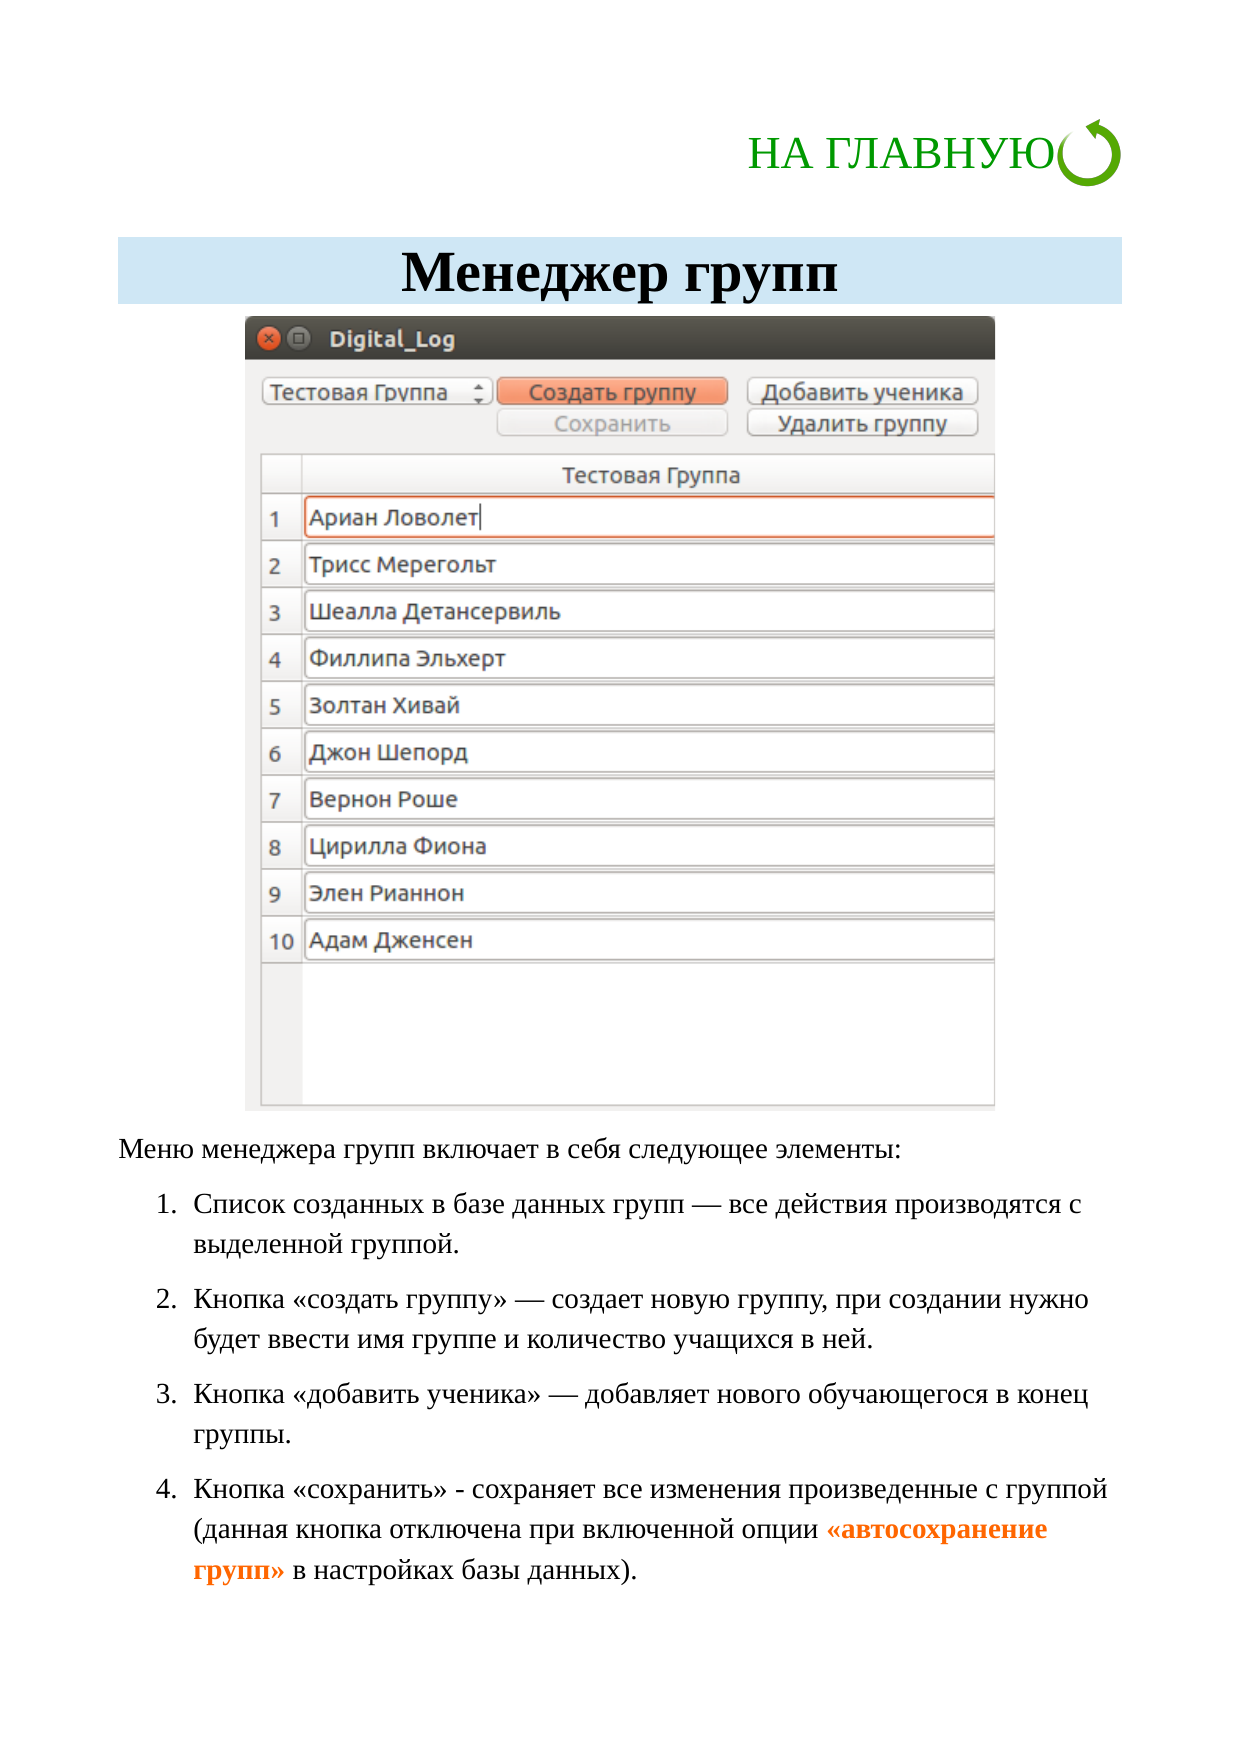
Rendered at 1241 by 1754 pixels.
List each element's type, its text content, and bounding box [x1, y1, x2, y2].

list Кнопка «добавить ученика» — добавляет нового обучающегося в конец группы. [156, 1376, 1122, 1450]
list Кнопка «сохранить» - сохраняет все изменения произведенные с группой (данная кнопка отключена при включенной опции «автосохранение групп» в настройках базы данных). [156, 1471, 1122, 1585]
picture [1055, 118, 1123, 187]
text Меню менеджера групп включает в себя следующее элементы: [118, 1132, 1122, 1165]
picture [245, 316, 995, 1111]
title Менеджер групп [118, 237, 1122, 304]
text НА ГЛАВНУЮ [118, 118, 1055, 187]
list Список созданных в базе данных групп — все действия производятся с выделенной группой. [156, 1186, 1122, 1260]
list Кнопка «создать группу» — создает новую группу, при создании нужно будет ввести имя группе и количество учащихся в ней. [156, 1281, 1122, 1355]
